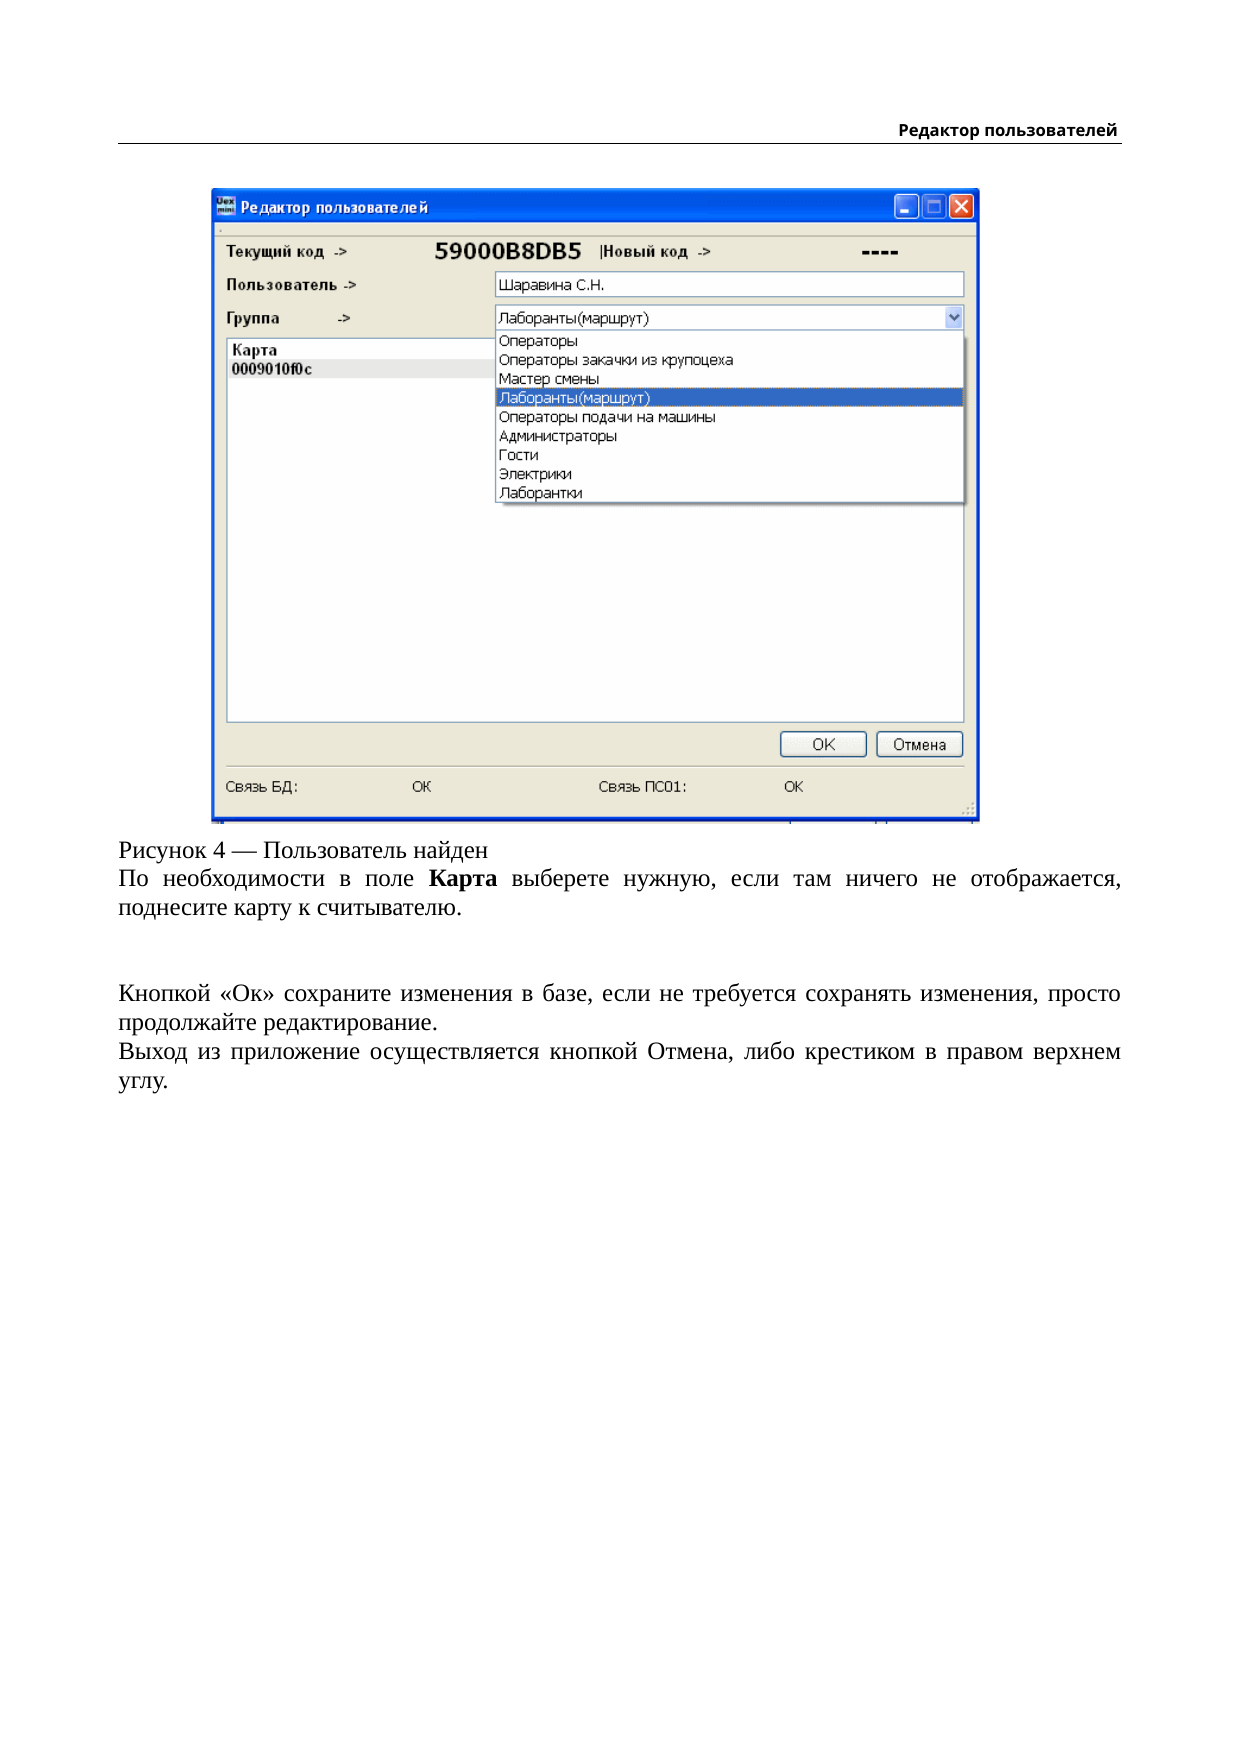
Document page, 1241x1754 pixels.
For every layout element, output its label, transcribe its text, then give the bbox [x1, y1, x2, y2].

text По необходимости в поле Карта выберете нужную, если там ничего не отображается, поднесите карту к считывателю. [118, 863, 1122, 921]
text Выход из приложение осуществляется кнопкой Отмена, либо крестиком в правом верхнем углу. [118, 1036, 1122, 1093]
picture [211, 188, 980, 824]
text Кнопкой «Ок» сохраните изменения в базе, если не требуется сохранять изменения, просто продолжайте редактирование. [118, 978, 1122, 1036]
text Рисунок 4 — Пользователь найден [118, 835, 1122, 863]
